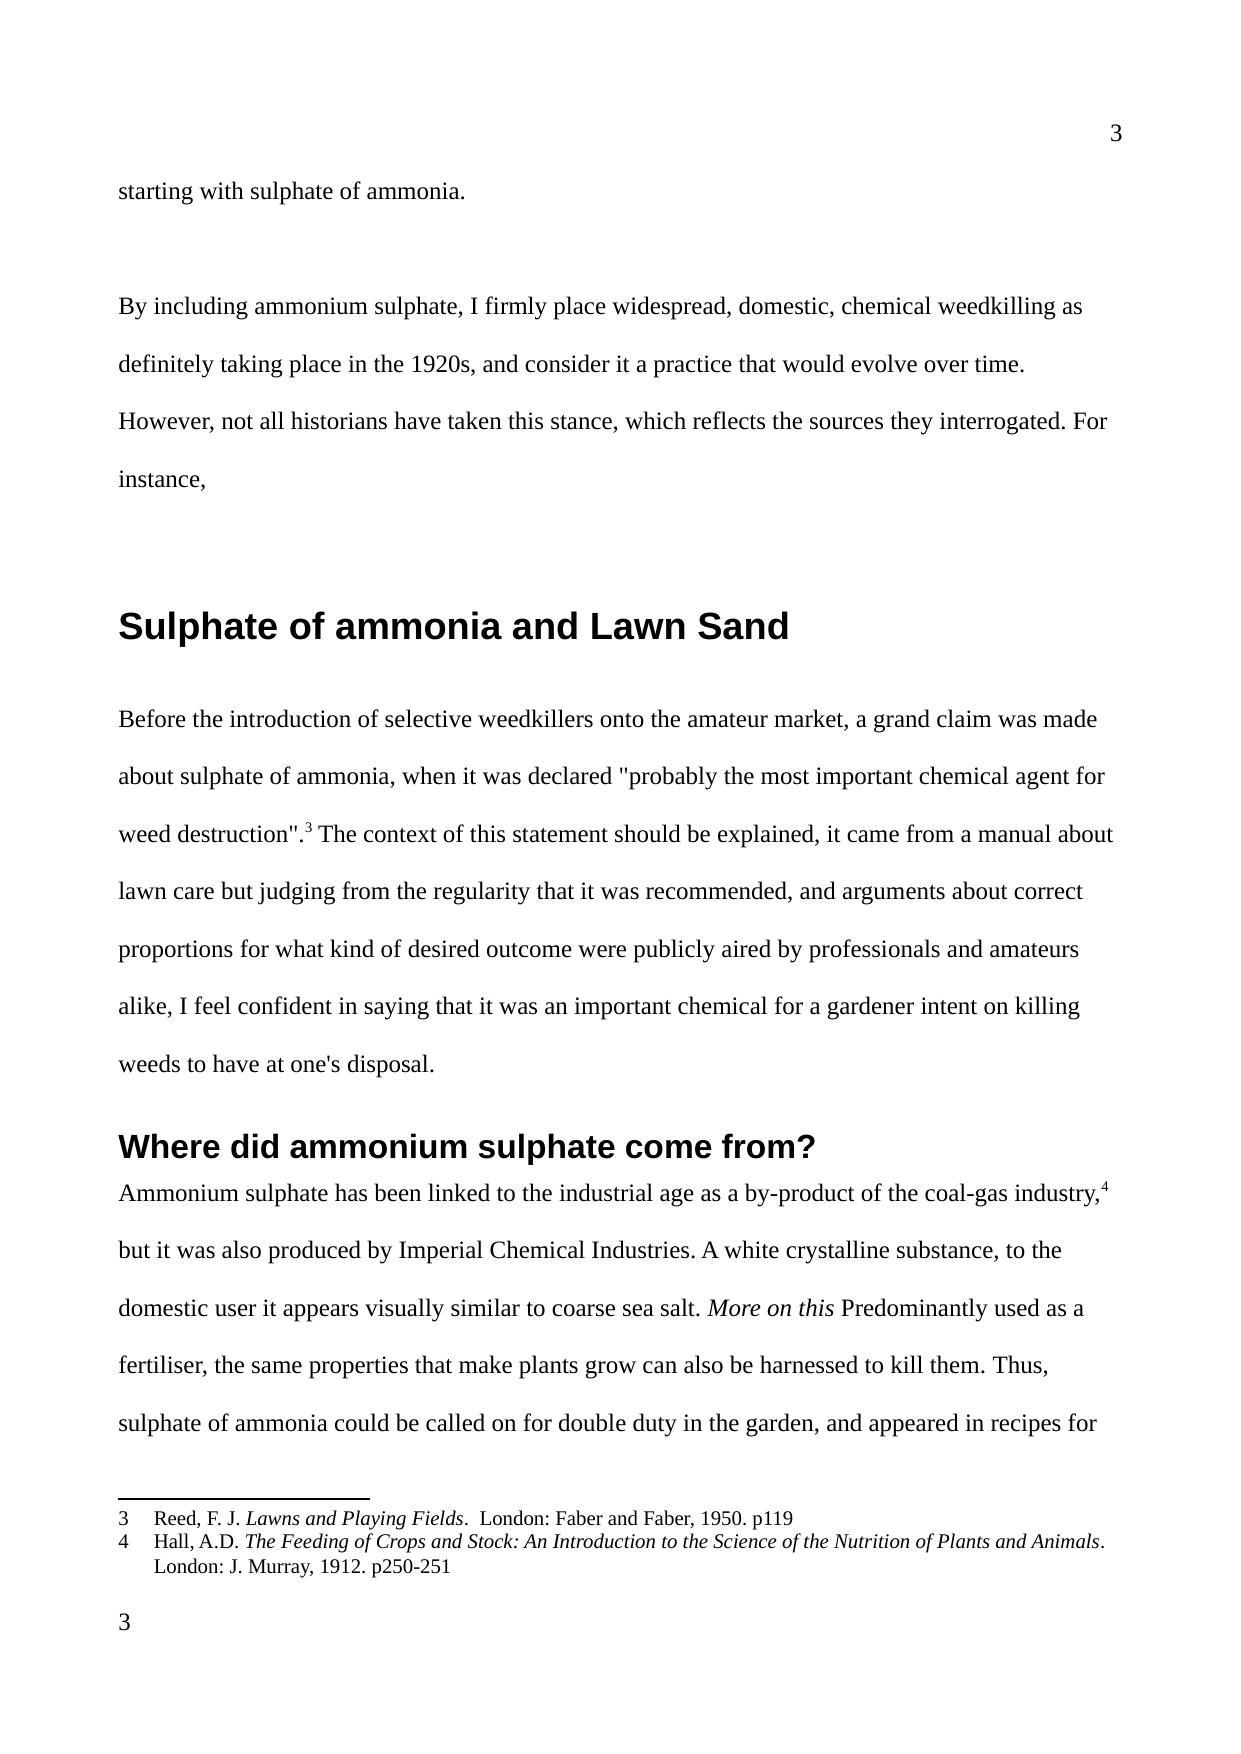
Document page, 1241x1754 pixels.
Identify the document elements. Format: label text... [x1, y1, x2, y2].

text Hall, A.D. The Feeding of Crops and Stock: An Introduction to the Science of the Nutrition of Plants and Animals. London: J. Murray, 1912. p250-251 [118, 1529, 1122, 1578]
text Ammonium sulphate has been linked to the industrial age as a by-product of the coal-gas industry, but it was also produced by Imperial Chemical Industries. A white crystalline substance, to the domestic user it appears visually similar to coarse sea salt. More on this Predominantly used as a fertiliser, the same properties that make plants grow can also be harnessed to kill them. Thus, sulphate of ammonia could be called on for double duty in the garden, and appeared in recipes for [118, 1178, 1122, 1437]
text Before the introduction of selective weedkillers onto the amateur market, a grand claim was made about sulphate of ammonia, when it was declared "probably the most important chemical agent for weed destruction". The context of this statement should be explained, it came from a manual about lawn care but judging from the regularity that it was recommended, and arguments about correct proportions for what kind of desired outcome were publicly aired by professionals and amateurs alike, I feel confident in saying that it was an important chemical for a gardener intent on killing weeds to have at one's disposal. [118, 704, 1122, 1077]
text Reed, F. J. Lawns and Playing Fields. London: Faber and Faber, 1950. p119 [118, 1505, 1122, 1529]
text By including ammonium sulphate, I firmly place widespread, domestic, chemical weedkilling as definitely taking place in the 1920s, and consider it a practice that would evolve over time. However, not all historians have taken this stance, which reflects the sources they interrogated. For instance, [118, 291, 1122, 493]
subtitle Where did ammonium sulphate come from? [118, 1127, 1122, 1166]
text starting with sulphate of ammonia. [118, 176, 1122, 205]
subtitle Sulphate of ammonia and Lawn Sand [118, 604, 1122, 647]
